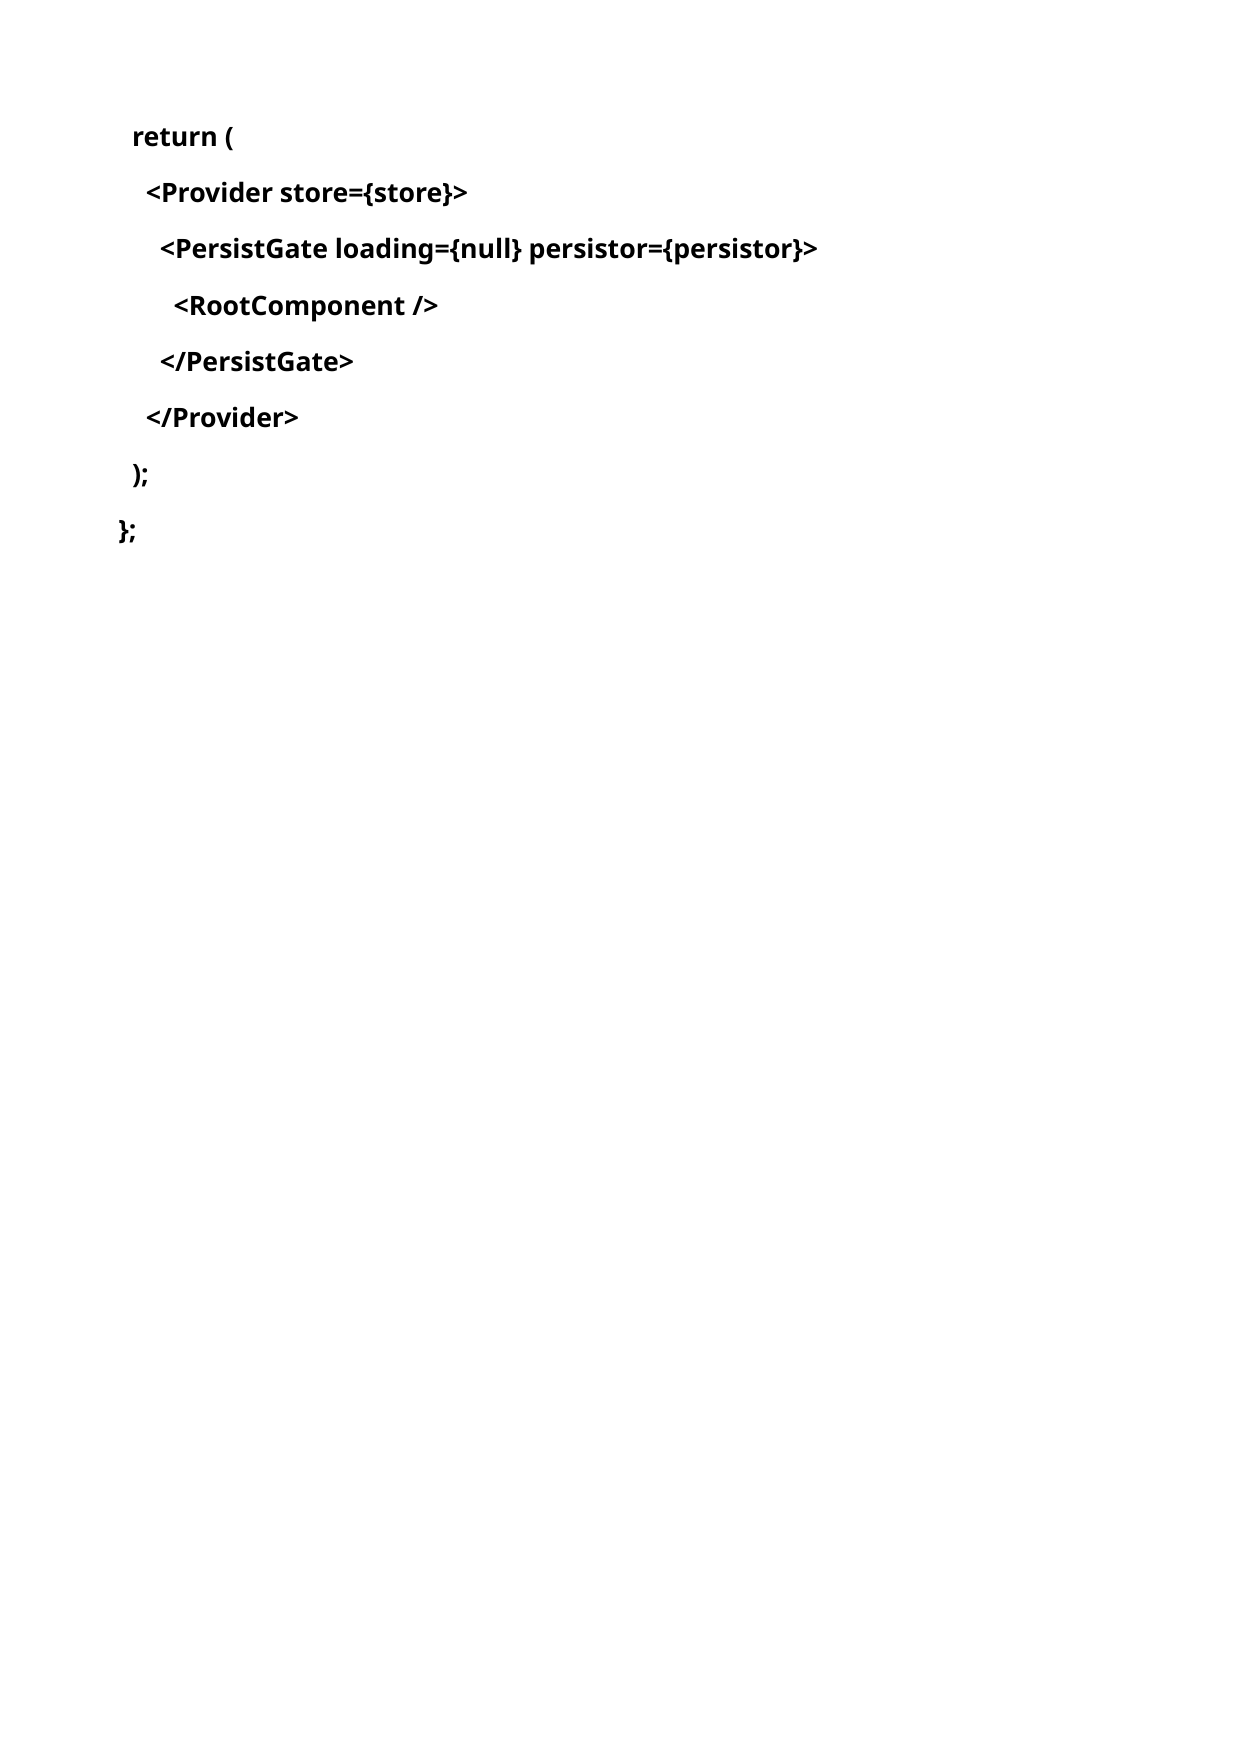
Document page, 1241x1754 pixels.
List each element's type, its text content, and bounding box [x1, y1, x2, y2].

text ); [118, 455, 1122, 491]
text <RootComponent /> [118, 287, 1122, 323]
text </PersistGate> [118, 343, 1122, 379]
text </Provider> [118, 399, 1122, 435]
text return ( [118, 118, 1122, 154]
text <Provider store={store}> [118, 174, 1122, 210]
text }; [118, 511, 1122, 547]
text <PersistGate loading={null} persistor={persistor}> [118, 230, 1122, 267]
